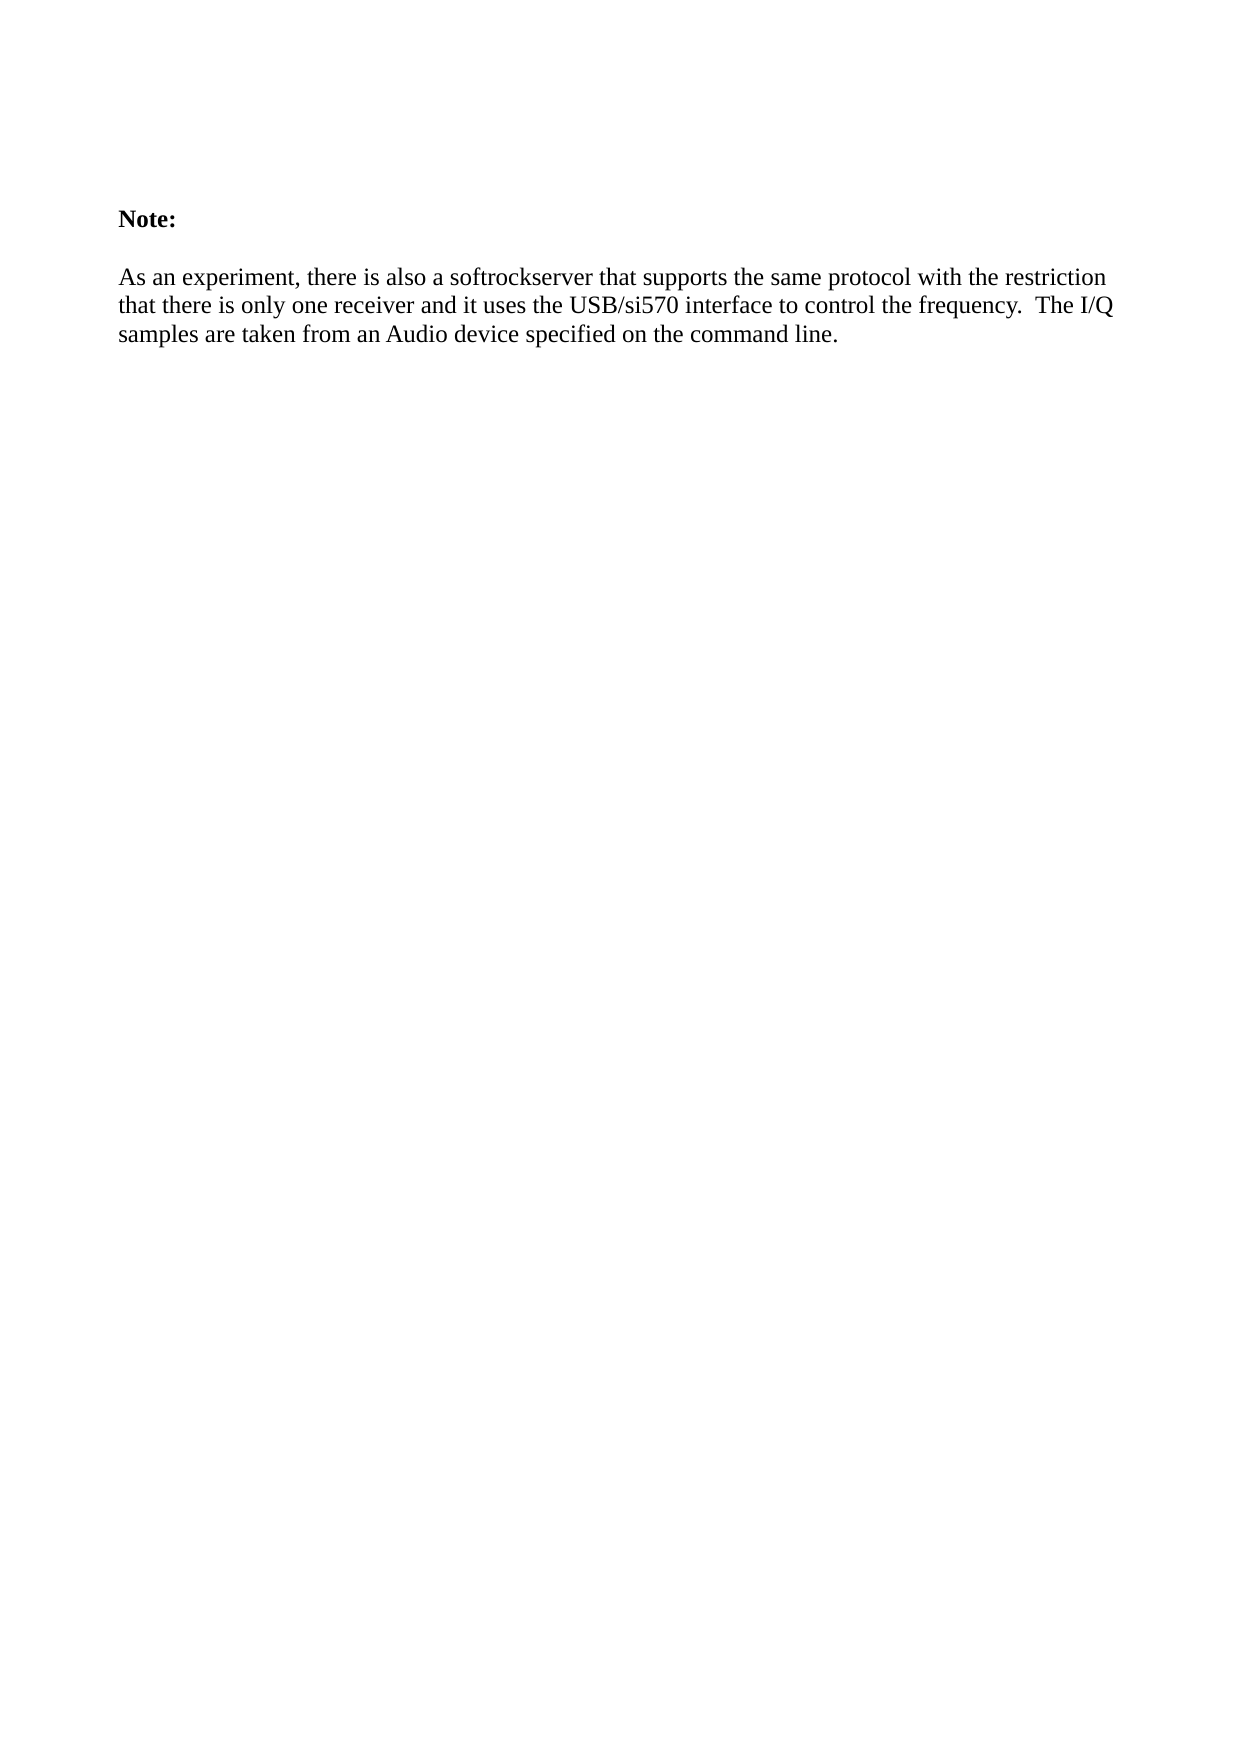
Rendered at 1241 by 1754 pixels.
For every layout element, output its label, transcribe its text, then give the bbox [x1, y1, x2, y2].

text Note: [118, 204, 1122, 233]
text As an experiment, there is also a softrockserver that supports the same protocol with the restriction that there is only one receiver and it uses the USB/si570 interface to control the frequency. The I/Q samples are taken from an Audio device specified on the command line. [118, 262, 1122, 348]
